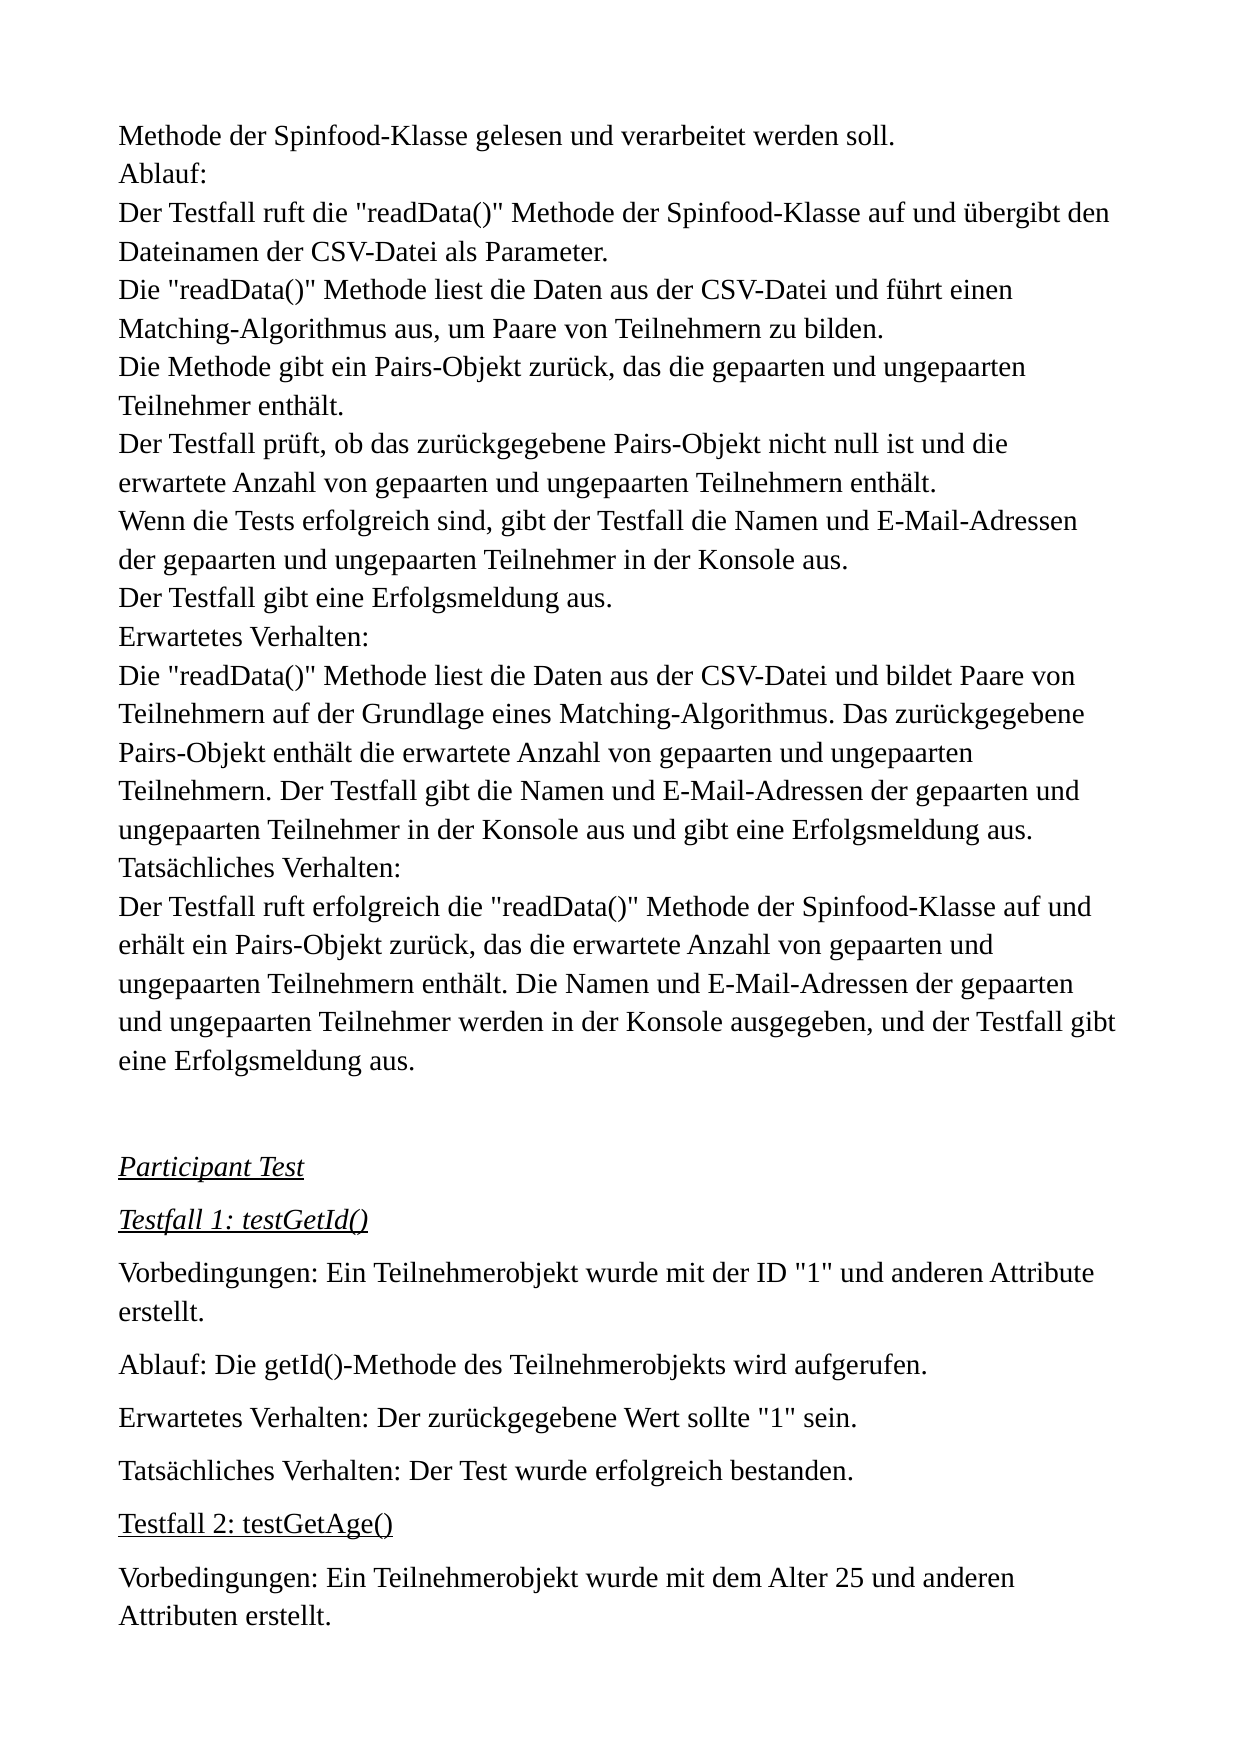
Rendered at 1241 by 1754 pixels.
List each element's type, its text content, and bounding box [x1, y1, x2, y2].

text Tatsächliches Verhalten: Der Test wurde erfolgreich bestanden. [118, 1453, 1122, 1487]
text Testfall 1: testGetId() [118, 1202, 1122, 1236]
text Vorbedingungen: Ein Teilnehmerobjekt wurde mit dem Alter 25 und anderen Attributen erstellt. [118, 1560, 1122, 1632]
text Participant Test [118, 1149, 1122, 1183]
text Vorbedingungen: Ein Teilnehmerobjekt wurde mit der ID "1" und anderen Attribute erstellt. [118, 1256, 1122, 1328]
text Methode der Spinfood-Klasse gelesen und verarbeitet werden soll. Ablauf: Der Testfall ruft die "readData()" Methode der Spinfood-Klasse auf und übergibt den Dateinamen der CSV-Datei als Parameter. Die "readData()" Methode liest die Daten aus der CSV-Datei und führt einen Matching-Algorithmus aus, um Paare von Teilnehmern zu bilden. Die Methode gibt ein Pairs-Objekt zurück, das die gepaarten und ungepaarten Teilnehmer enthält. Der Testfall prüft, ob das zurückgegebene Pairs-Objekt nicht null ist und die erwartete Anzahl von gepaarten und ungepaarten Teilnehmern enthält. Wenn die Tests erfolgreich sind, gibt der Testfall die Namen und E-Mail-Adressen der gepaarten und ungepaarten Teilnehmer in der Konsole aus. Der Testfall gibt eine Erfolgsmeldung aus. Erwartetes Verhalten: Die "readData()" Methode liest die Daten aus der CSV-Datei und bildet Paare von Teilnehmern auf der Grundlage eines Matching-Algorithmus. Das zurückgegebene Pairs-Objekt enthält die erwartete Anzahl von gepaarten und ungepaarten Teilnehmern. Der Testfall gibt die Namen und E-Mail-Adressen der gepaarten und ungepaarten Teilnehmer in der Konsole aus und gibt eine Erfolgsmeldung aus. Tatsächliches Verhalten: Der Testfall ruft erfolgreich die "readData()" Methode der Spinfood-Klasse auf und erhält ein Pairs-Objekt zurück, das die erwartete Anzahl von gepaarten und ungepaarten Teilnehmern enthält. Die Namen und E-Mail-Adressen der gepaarten und ungepaarten Teilnehmer werden in der Konsole ausgegeben, und der Testfall gibt eine Erfolgsmeldung aus. [118, 118, 1122, 1077]
text Testfall 2: testGetAge() [118, 1507, 1122, 1540]
text Erwartetes Verhalten: Der zurückgegebene Wert sollte "1" sein. [118, 1400, 1122, 1434]
text Ablauf: Die getId()-Methode des Teilnehmerobjekts wird aufgerufen. [118, 1347, 1122, 1381]
